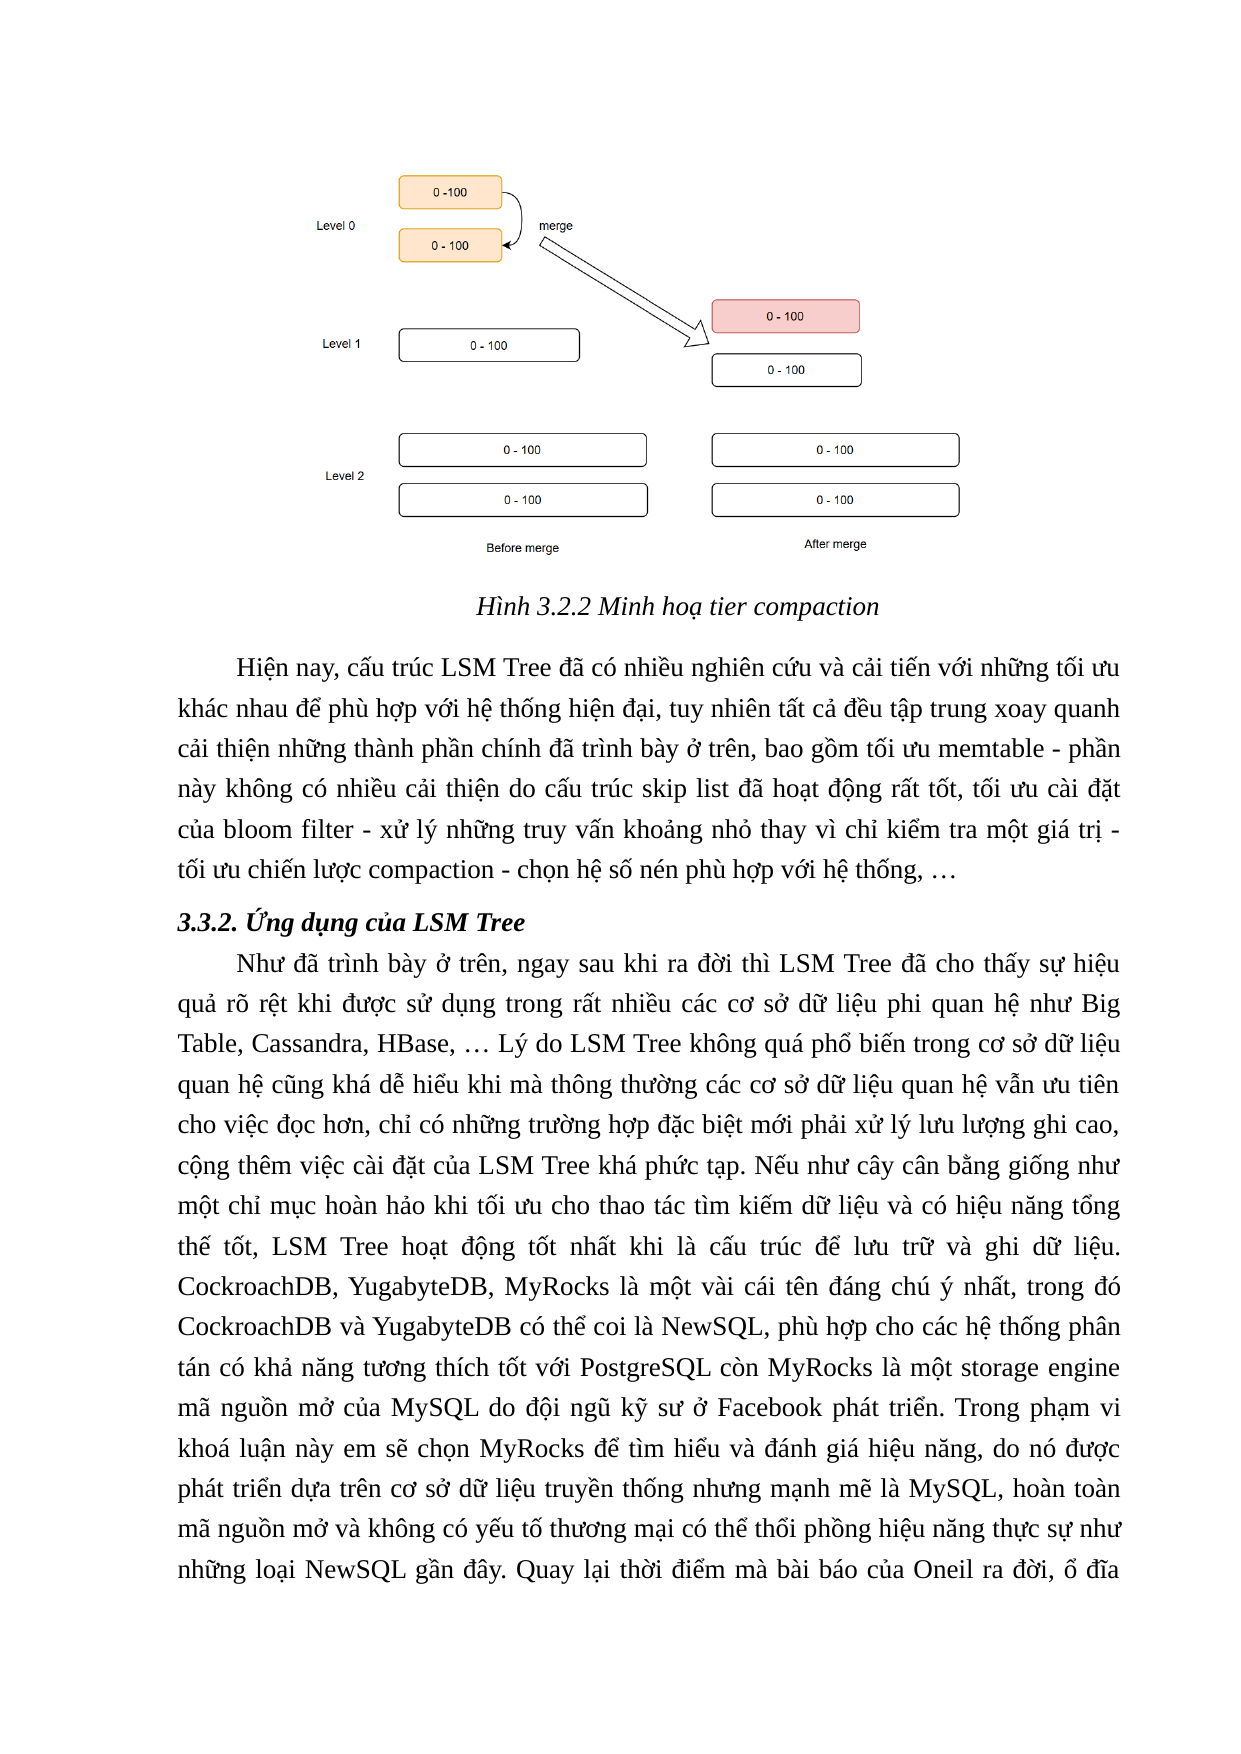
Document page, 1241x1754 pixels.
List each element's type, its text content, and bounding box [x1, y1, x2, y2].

text Hình 3.2.2 Minh hoạ tier compaction [177, 590, 1122, 621]
picture [294, 147, 1005, 569]
subtitle 3.3.2. Ứng dụng của LSM Tree [177, 906, 1122, 937]
text Hiện nay, cấu trúc LSM Tree đã có nhiều nghiên cứu và cải tiến với những tối ưu khác nhau để phù hợp với hệ thống hiện đại, tuy nhiên tất cả đều tập trung xoay quanh cải thiện những thành phần chính đã trình bày ở trên, bao gồm tối ưu memtable - phần này không có nhiều cải thiện do cấu trúc skip list đã hoạt động rất tốt, tối ưu cài đặt của bloom filter - xử lý những truy vấn khoảng nhỏ thay vì chỉ kiểm tra một giá trị - tối ưu chiến lược compaction - chọn hệ số nén phù hợp với hệ thống, … [177, 651, 1122, 884]
text Như đã trình bày ở trên, ngay sau khi ra đời thì LSM Tree đã cho thấy sự hiệu quả rõ rệt khi được sử dụng trong rất nhiều các cơ sở dữ liệu phi quan hệ như Big Table, Cassandra, HBase, … Lý do LSM Tree không quá phổ biến trong cơ sở dữ liệu quan hệ cũng khá dễ hiểu khi mà thông thường các cơ sở dữ liệu quan hệ vẫn ưu tiên cho việc đọc hơn, chỉ có những trường hợp đặc biệt mới phải xử lý lưu lượng ghi cao, cộng thêm việc cài đặt của LSM Tree khá phức tạp. Nếu như cây cân bằng giống như một chỉ mục hoàn hảo khi tối ưu cho thao tác tìm kiếm dữ liệu và có hiệu năng tổng thế tốt, LSM Tree hoạt động tốt nhất khi là cấu trúc để lưu trữ và ghi dữ liệu. CockroachDB, YugabyteDB, MyRocks là một vài cái tên đáng chú ý nhất, trong đó CockroachDB và YugabyteDB có thể coi là NewSQL, phù hợp cho các hệ thống phân tán có khả năng tương thích tốt với PostgreSQL còn MyRocks là một storage engine mã nguồn mở của MySQL do đội ngũ kỹ sư ở Facebook phát triển. Trong phạm vi khoá luận này em sẽ chọn MyRocks để tìm hiểu và đánh giá hiệu năng, do nó được phát triển dựa trên cơ sở dữ liệu truyền thống nhưng mạnh mẽ là MySQL, hoàn toàn mã nguồn mở và không có yếu tố thương mại có thể thổi phồng hiệu năng thực sự như những loại NewSQL gần đây. Quay lại thời điểm mà bài báo của Oneil ra đời, ổ đĩa [177, 947, 1122, 1584]
